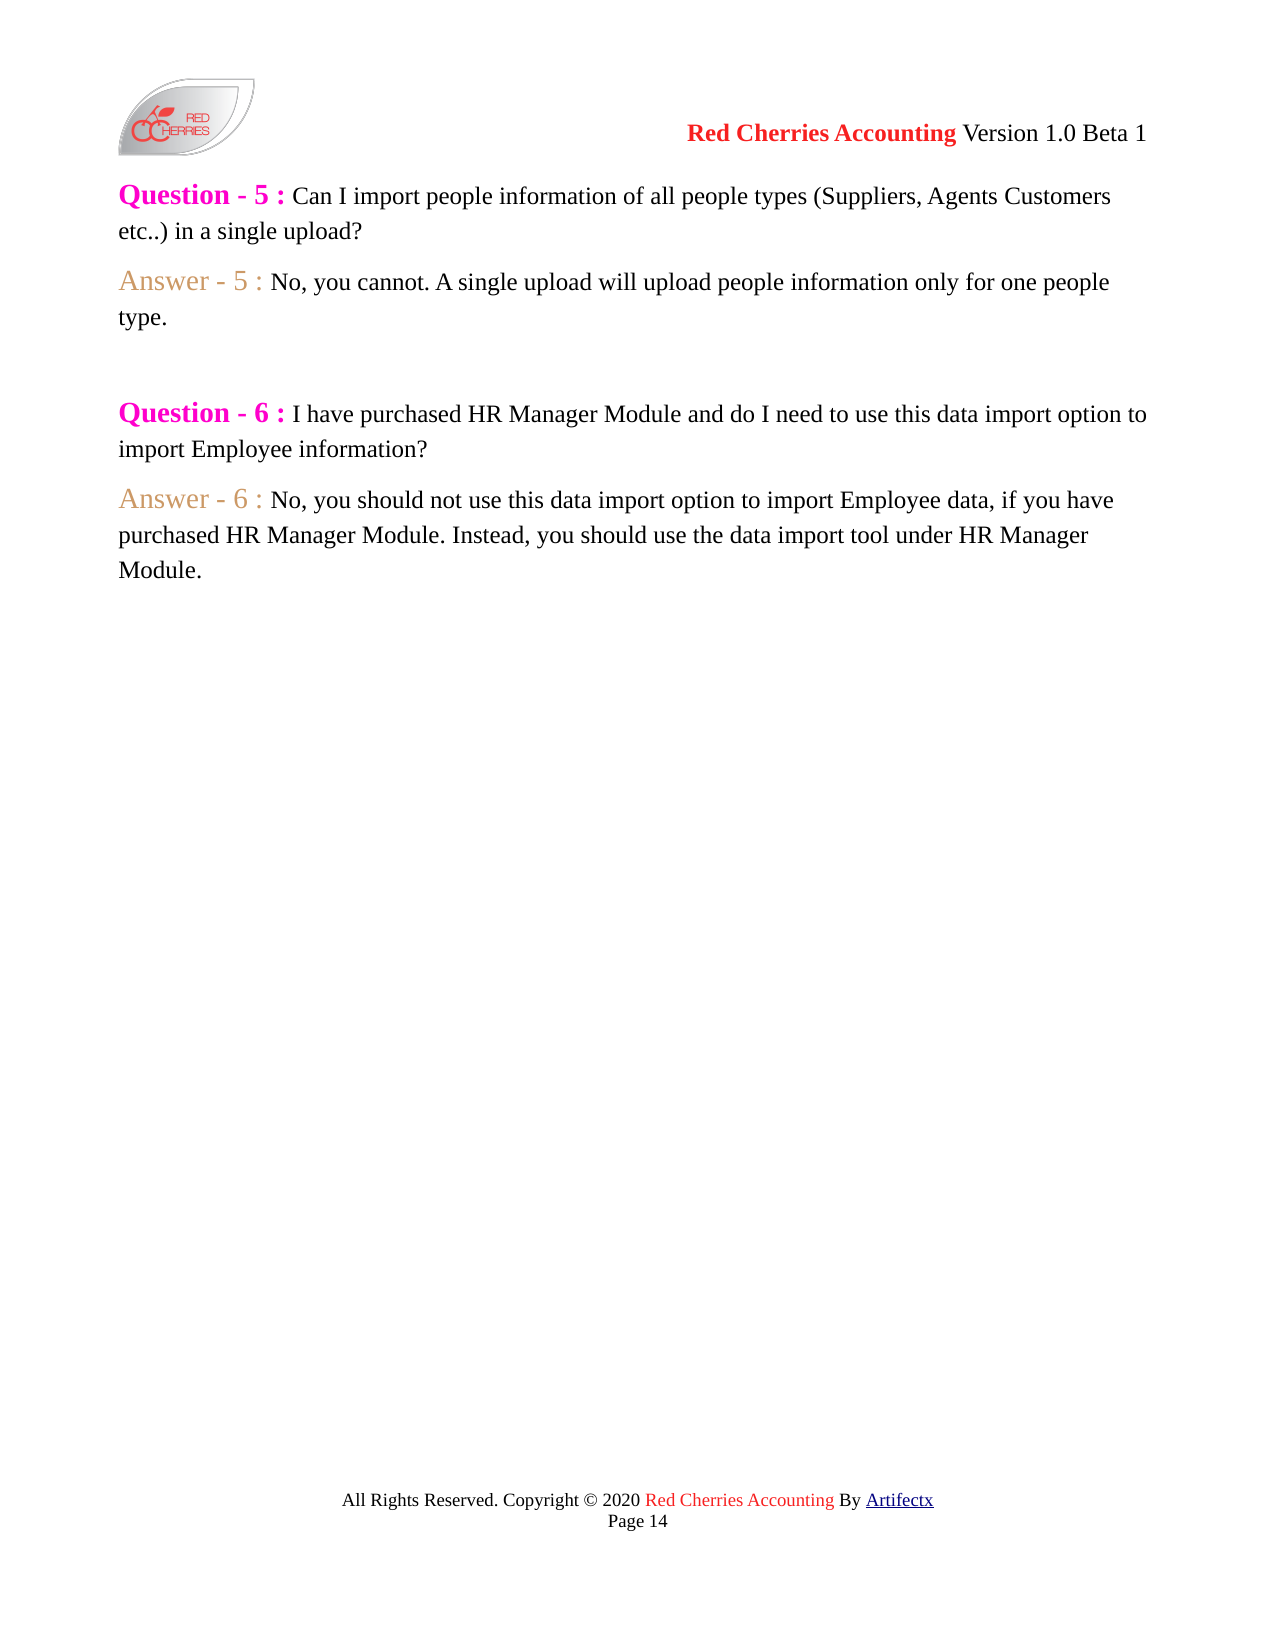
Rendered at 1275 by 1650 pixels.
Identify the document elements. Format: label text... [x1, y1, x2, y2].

text Question - 6 : I have purchased HR Manager Module and do I need to use this data import option to import Employee information? [118, 395, 1157, 463]
text Answer - 5 : No, you cannot. A single upload will upload people information only for one people type. [118, 263, 1157, 331]
text Answer - 6 : No, you should not use this data import option to import Employee data, if you have purchased HR Manager Module. Instead, you should use the data import tool under HR Manager Module. [118, 481, 1157, 583]
text Question - 5 : Can I import people information of all people types (Suppliers, Agents Customers etc..) in a single upload? [118, 177, 1157, 245]
picture [117, 77, 256, 157]
